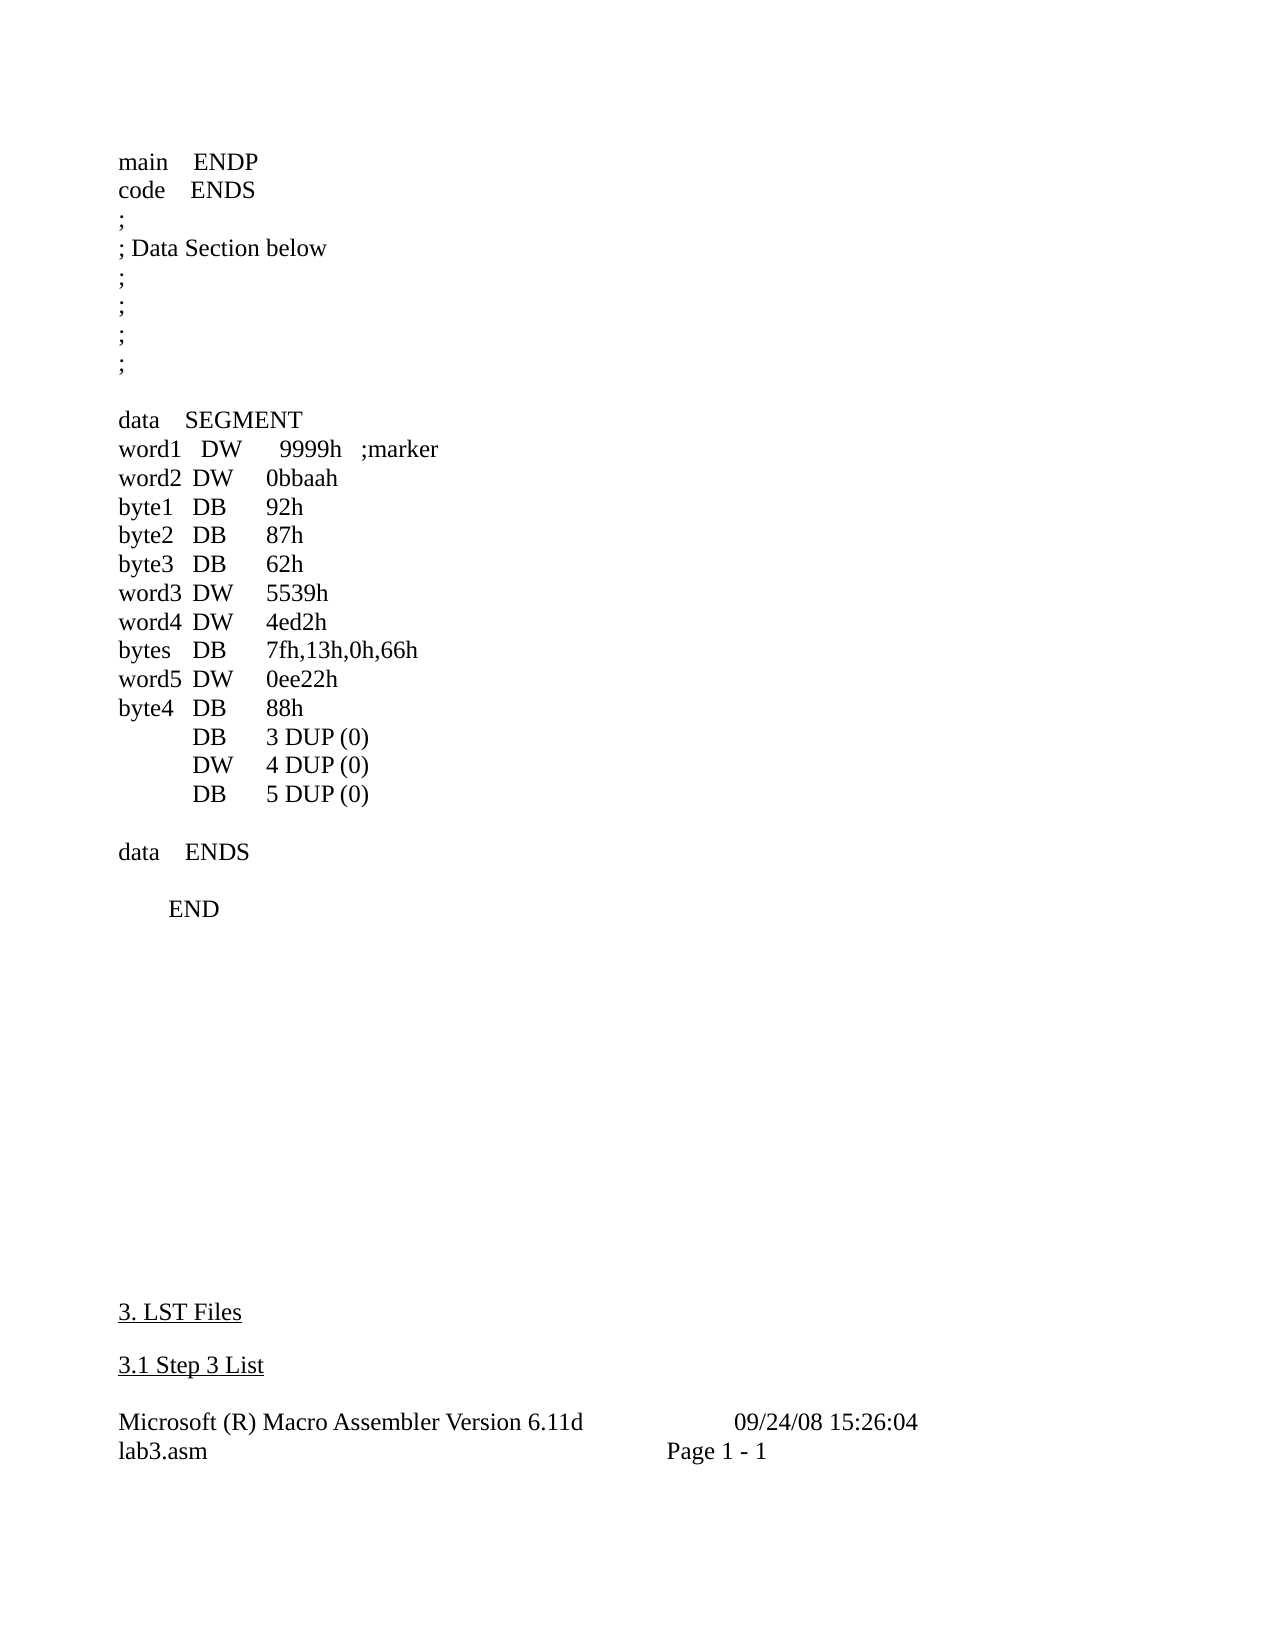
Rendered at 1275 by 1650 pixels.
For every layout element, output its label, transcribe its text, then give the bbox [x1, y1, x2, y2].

text ; Data Section below [118, 233, 1157, 262]
text 3.1 Step 3 List [118, 1350, 1157, 1378]
text END [118, 894, 1157, 923]
text main ENDP [118, 147, 1157, 176]
text word5 DW 0ee22h [118, 664, 1157, 693]
text word4 DW 4ed2h [118, 607, 1157, 636]
text ; [118, 204, 1157, 233]
text word3 DW 5539h [118, 578, 1157, 607]
text ; [118, 319, 1157, 348]
text ; [118, 348, 1157, 377]
text word1 DW 9999h ;marker [118, 434, 1157, 463]
text lab3.asm Page 1 - 1 [118, 1436, 1157, 1465]
text 3. LST Files [118, 1297, 1157, 1326]
text DB 3 DUP (0) [118, 722, 1157, 751]
text ; [118, 262, 1157, 291]
text data SEGMENT [118, 406, 1157, 434]
text Microsoft (R) Macro Assembler Version 6.11d 09/24/08 15:26:04 [118, 1407, 1157, 1436]
text ; [118, 291, 1157, 319]
text word2 DW 0bbaah [118, 463, 1157, 492]
text DB 5 DUP (0) [118, 779, 1157, 808]
text bytes DB 7fh,13h,0h,66h [118, 636, 1157, 664]
text byte1 DB 92h [118, 492, 1157, 521]
text byte3 DB 62h [118, 549, 1157, 578]
text data ENDS [118, 837, 1157, 866]
text DW 4 DUP (0) [118, 751, 1157, 779]
text code ENDS [118, 176, 1157, 204]
text byte4 DB 88h [118, 693, 1157, 722]
text byte2 DB 87h [118, 521, 1157, 549]
